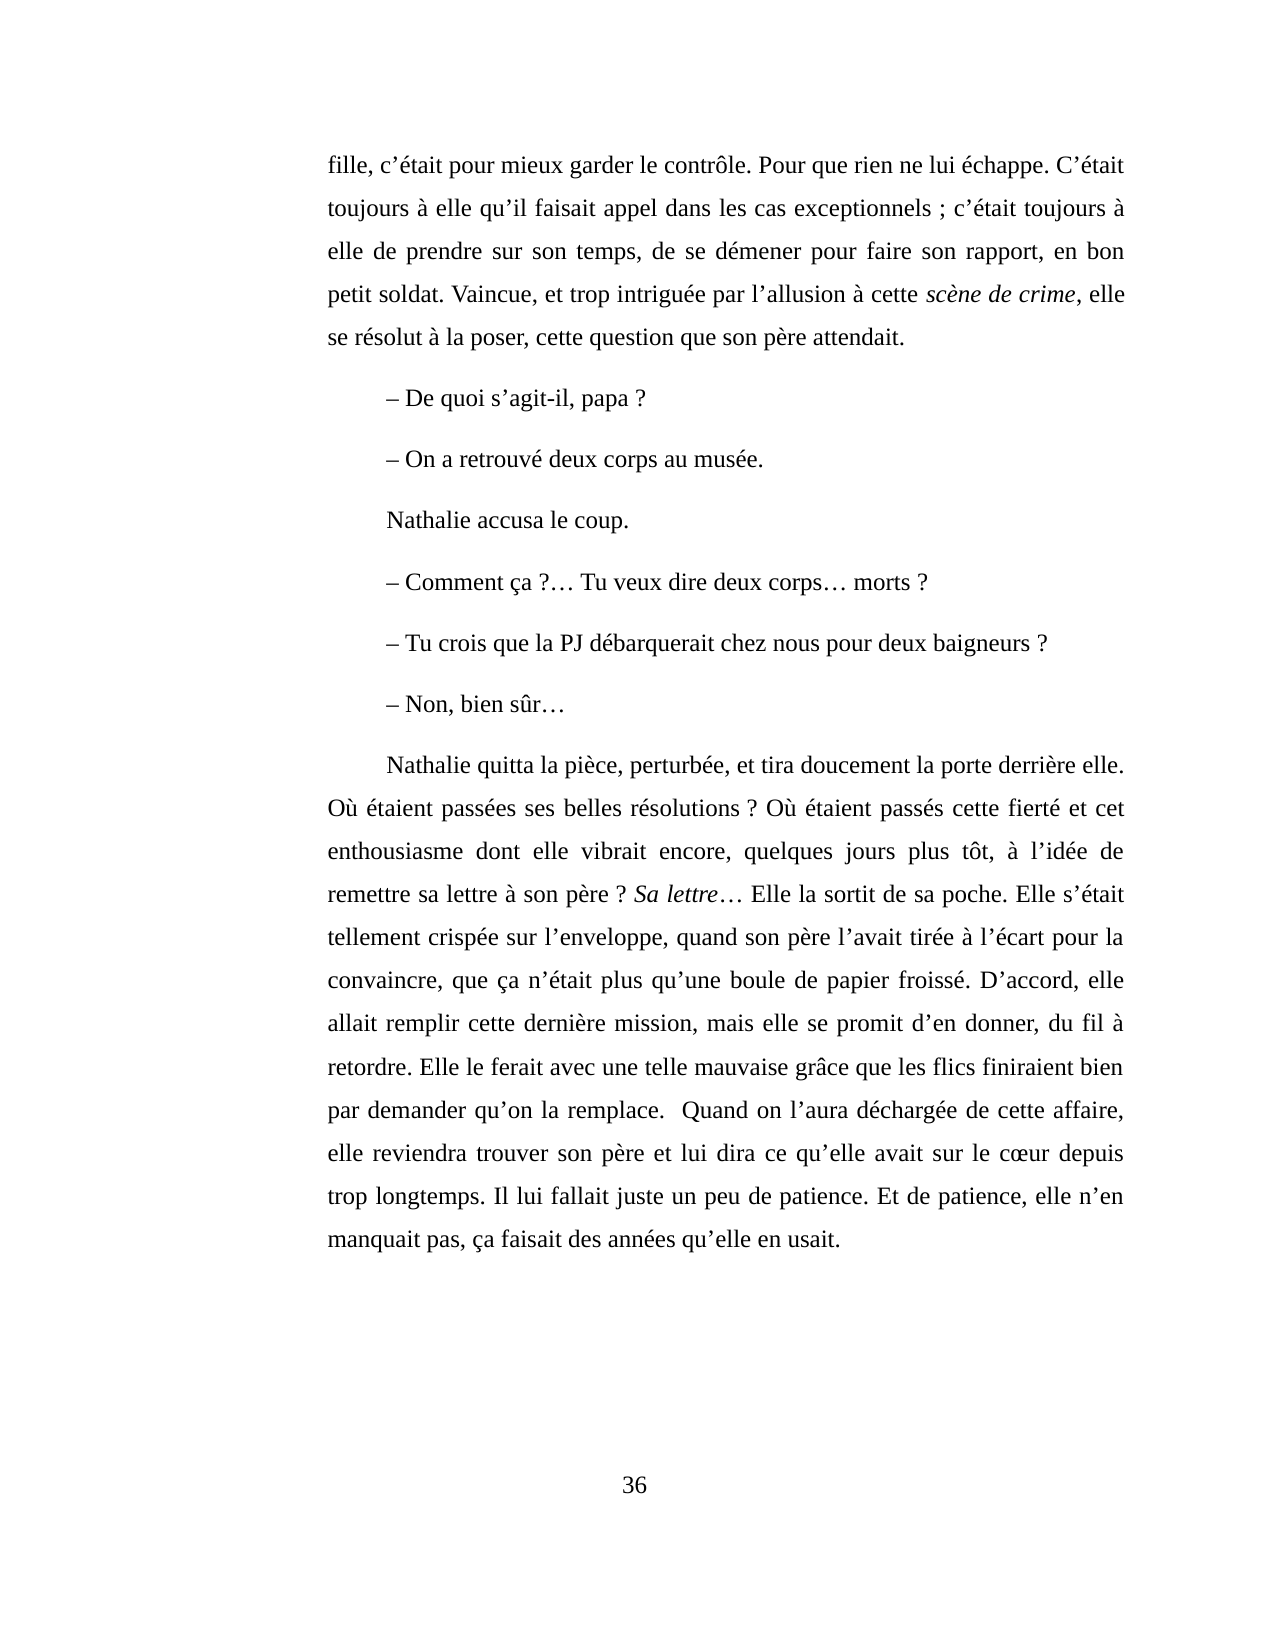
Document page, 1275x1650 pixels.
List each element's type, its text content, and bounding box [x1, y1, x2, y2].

text Nathalie quitta la pièce, perturbée, et tira doucement la porte derrière elle. Où étaient passées ses belles résolutions ? Où étaient passés cette fierté et cet enthousiasme dont elle vibrait encore, quelques jours plus tôt, à l’idée de remettre sa lettre à son père ? Sa lettre… Elle la sortit de sa poche. Elle s’était tellement crispée sur l’enveloppe, quand son père l’avait tirée à l’écart pour la convaincre, que ça n’était plus qu’une boule de papier froissé. D’accord, elle allait remplir cette dernière mission, mais elle se promit d’en donner, du fil à retordre. Elle le ferait avec une telle mauvaise grâce que les flics finiraient bien par demander qu’on la remplace. Quand on l’aura déchargée de cette affaire, elle reviendra trouver son père et lui dira ce qu’elle avait sur le cœur depuis trop longtemps. Il lui fallait juste un peu de patience. Et de patience, elle n’en manquait pas, ça faisait des années qu’elle en usait. [327, 750, 1125, 1253]
text – On a retrouvé deux corps au musée. [327, 444, 1125, 473]
text Nathalie accusa le coup. [327, 506, 1125, 534]
text fille, c’était pour mieux garder le contrôle. Pour que rien ne lui échappe. C’était toujours à elle qu’il faisait appel dans les cas exceptionnels ; c’était toujours à elle de prendre sur son temps, de se démener pour faire son rapport, en bon petit soldat. Vaincue, et trop intriguée par l’allusion à cette scène de crime, elle se résolut à la poser, cette question que son père attendait. [327, 150, 1125, 351]
text – Non, bien sûr… [327, 689, 1125, 717]
text – Comment ça ?… Tu veux dire deux corps… morts ? [327, 567, 1125, 595]
text – Tu crois que la PJ débarquerait chez nous pour deux baigneurs ? [327, 628, 1125, 656]
text – De quoi s’agit-il, papa ? [327, 383, 1125, 412]
